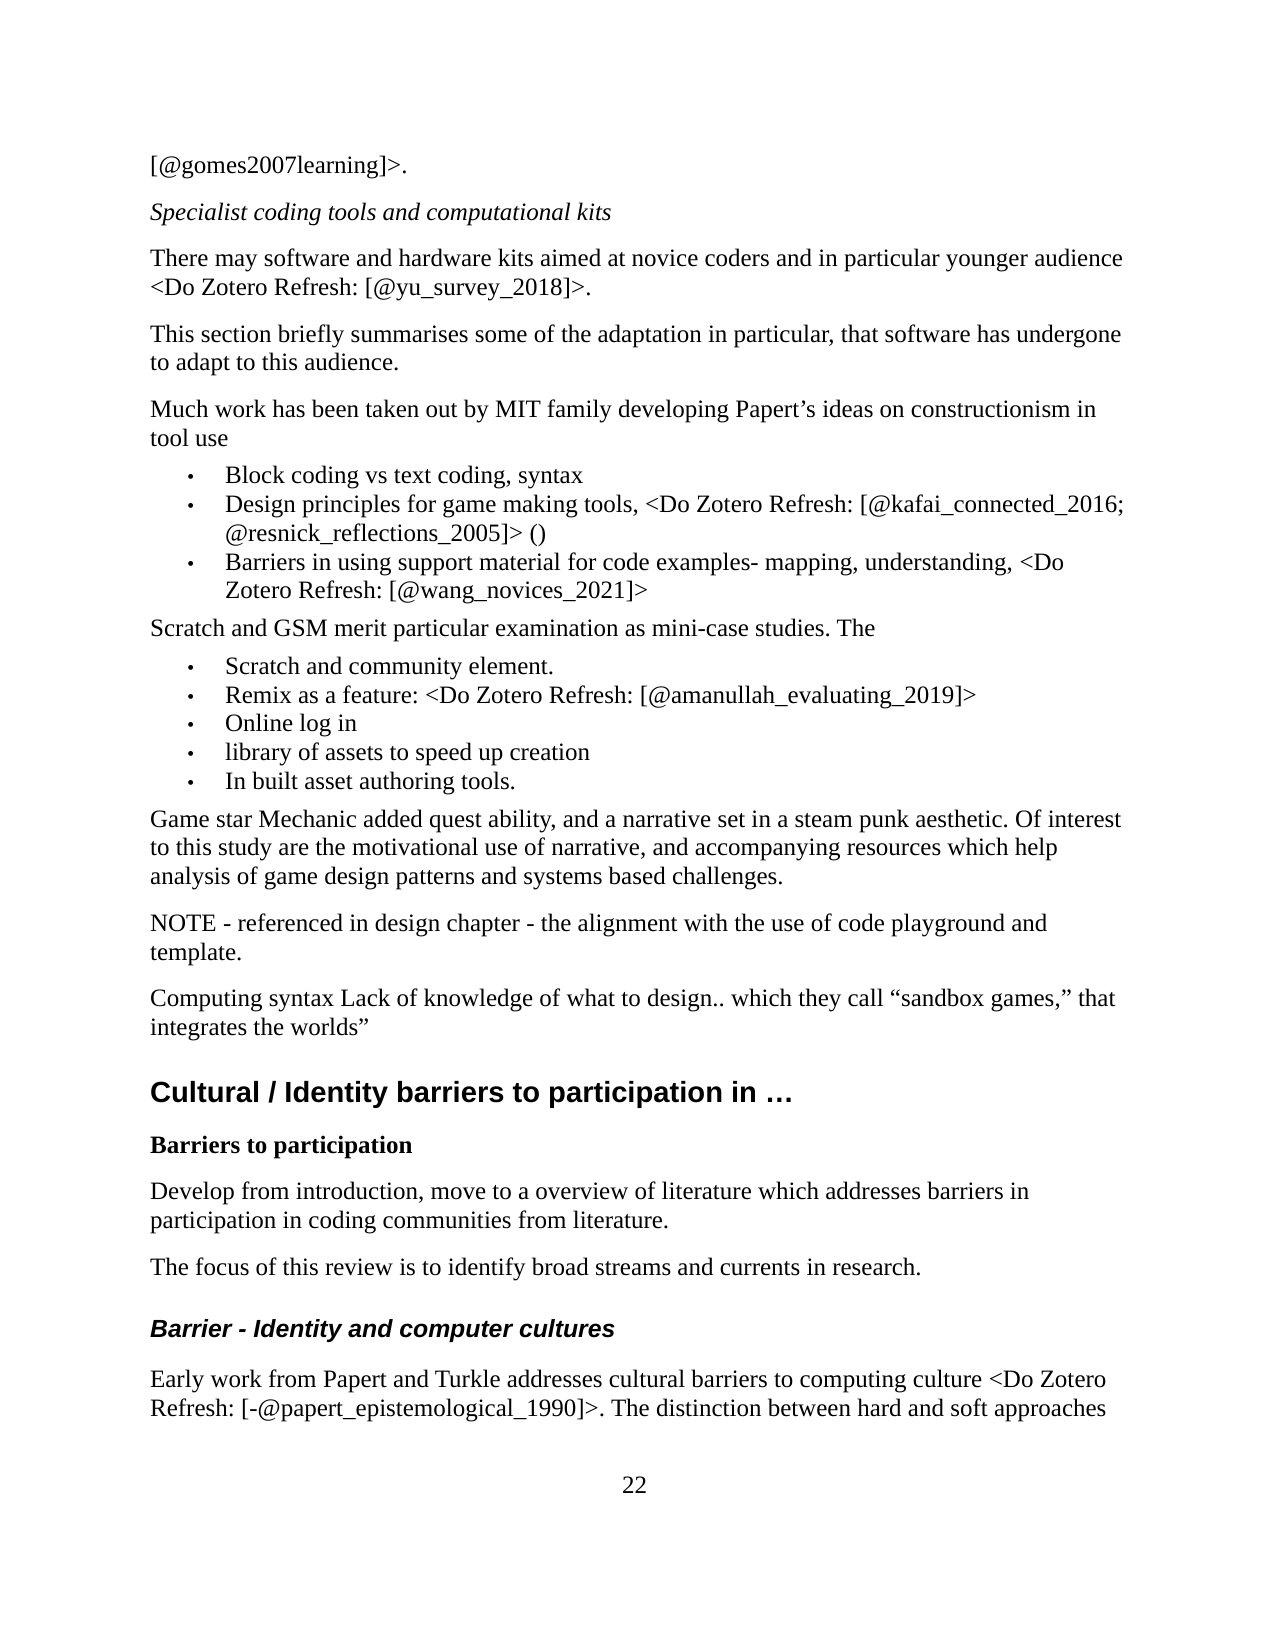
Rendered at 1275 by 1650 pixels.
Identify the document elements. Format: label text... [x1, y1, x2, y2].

text Barriers to participation [150, 1130, 1125, 1158]
text Early work from Papert and Turkle addresses cultural barriers to computing culture <Do Zotero Refresh: [-@papert_epistemological_1990]>. The distinction between hard and soft approaches [150, 1364, 1125, 1422]
list library of assets to speed up creation [187, 737, 1125, 766]
text Much work has been taken out by MIT family developing Papert’s ideas on constructionism in tool use [150, 394, 1125, 452]
list Scratch and community element. [187, 651, 1125, 680]
subtitle Cultural / Identity barriers to participation in … [150, 1075, 1125, 1108]
text Scratch and GSM merit particular examination as mini-case studies. The [150, 613, 1125, 642]
list Online log in [187, 708, 1125, 737]
text There may software and hardware kits aimed at novice coders and in particular younger audience <Do Zotero Refresh: [@yu_survey_2018]>. [150, 243, 1125, 301]
list Design principles for game making tools, <Do Zotero Refresh: [@kafai_connected_2016; @resnick_reflections_2005]> () [187, 489, 1125, 547]
text Computing syntax Lack of knowledge of what to design.. which they call “sandbox games,” that integrates the worlds” [150, 983, 1125, 1041]
text NOTE - referenced in design chapter - the alignment with the use of code playground and template. [150, 908, 1125, 965]
text This section briefly summarises some of the adaptation in particular, that software has undergone to adapt to this audience. [150, 319, 1125, 376]
list In built asset authoring tools. [187, 766, 1125, 795]
list Barriers in using support material for code examples- mapping, understanding, <Do Zotero Refresh: [@wang_novices_2021]> [187, 547, 1125, 604]
text [@gomes2007learning]>. [150, 150, 1125, 179]
text Game star Mechanic added quest ability, and a narrative set in a steam punk aesthetic. Of interest to this study are the motivational use of narrative, and accompanying resources which help analysis of game design patterns and systems based challenges. [150, 804, 1125, 890]
list Block coding vs text coding, syntax [187, 461, 1125, 489]
text Develop from introduction, move to a overview of literature which addresses barriers in participation in coding communities from literature. [150, 1176, 1125, 1234]
text Specialist coding tools and computational kits [150, 197, 1125, 225]
subtitle Barrier - Identity and computer cultures [150, 1314, 1125, 1343]
text The focus of this review is to identify broad streams and currents in research. [150, 1252, 1125, 1281]
list Remix as a feature: <Do Zotero Refresh: [@amanullah_evaluating_2019]> [187, 680, 1125, 708]
